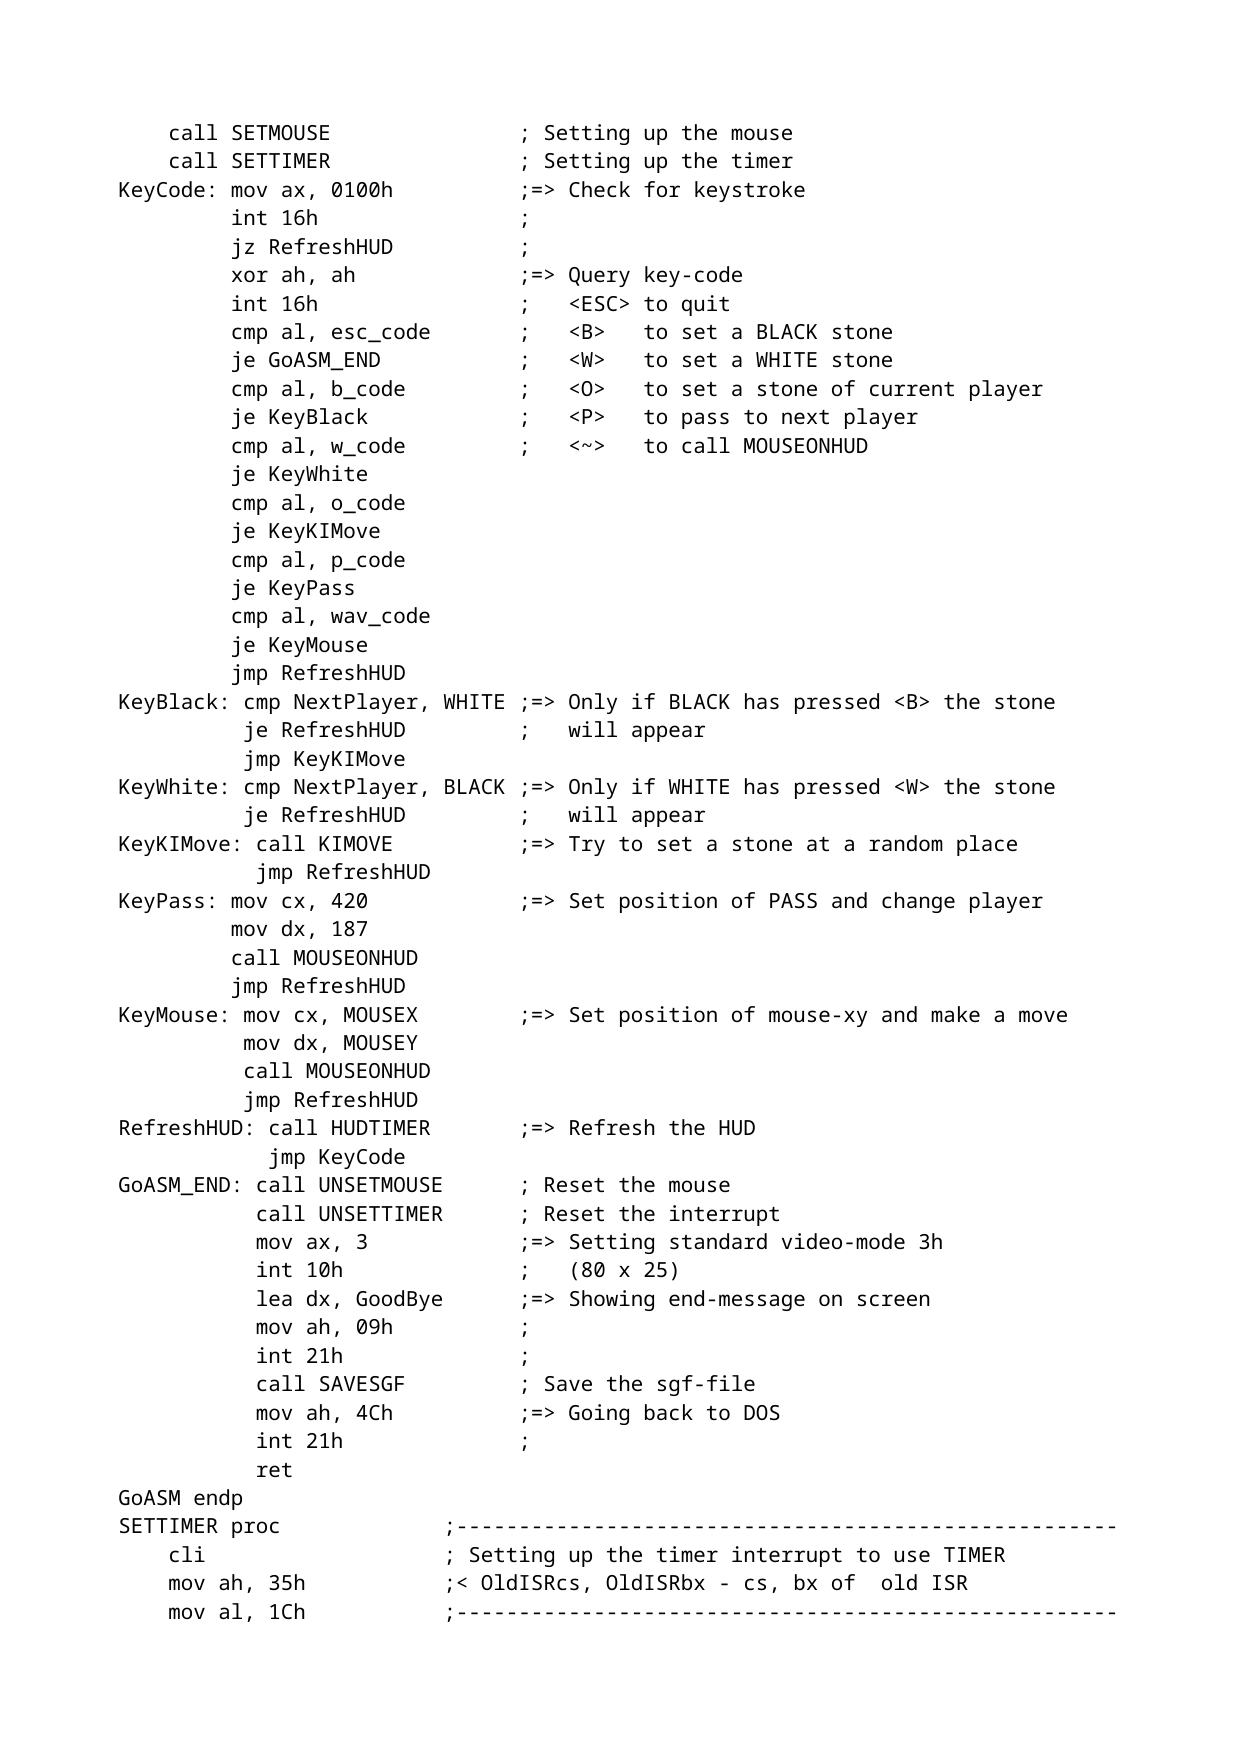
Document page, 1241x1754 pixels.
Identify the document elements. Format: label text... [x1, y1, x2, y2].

text cmp al, wav_code [118, 602, 1122, 630]
text int 16h ; [118, 203, 1122, 232]
text GoASM_END: call UNSETMOUSE ; Reset the mouse [118, 1170, 1122, 1199]
text SETTIMER proc ;----------------------------------------------------- [118, 1512, 1122, 1540]
text je RefreshHUD ; will appear [118, 715, 1122, 744]
text int 21h ; [118, 1426, 1122, 1455]
text mov ah, 4Ch ;=> Going back to DOS [118, 1398, 1122, 1426]
text int 10h ; (80 x 25) [118, 1256, 1122, 1284]
text call MOUSEONHUD [118, 943, 1122, 971]
text cmp al, o_code [118, 488, 1122, 516]
text xor ah, ah ;=> Query key-code [118, 260, 1122, 289]
text KeyPass: mov cx, 420 ;=> Set position of PASS and change player [118, 886, 1122, 914]
text GoASM endp [118, 1483, 1122, 1512]
text call UNSETTIMER ; Reset the interrupt [118, 1199, 1122, 1227]
text KeyBlack: cmp NextPlayer, WHITE ;=> Only if BLACK has pressed <B> the stone [118, 687, 1122, 715]
text jmp KeyCode [118, 1142, 1122, 1170]
text int 16h ; <ESC> to quit [118, 289, 1122, 317]
text mov ax, 3 ;=> Setting standard video-mode 3h [118, 1227, 1122, 1256]
text jz RefreshHUD ; [118, 232, 1122, 260]
text KeyKIMove: call KIMOVE ;=> Try to set a stone at a random place [118, 829, 1122, 857]
text je KeyBlack ; <P> to pass to next player [118, 402, 1122, 431]
text call MOUSEONHUD [118, 1057, 1122, 1085]
text je KeyMouse [118, 630, 1122, 658]
text cmp al, p_code [118, 545, 1122, 573]
text call SETTIMER ; Setting up the timer [118, 147, 1122, 175]
text lea dx, GoodBye ;=> Showing end-message on screen [118, 1284, 1122, 1312]
text int 21h ; [118, 1341, 1122, 1369]
text jmp RefreshHUD [118, 658, 1122, 687]
text je RefreshHUD ; will appear [118, 801, 1122, 829]
text je GoASM_END ; <W> to set a WHITE stone [118, 346, 1122, 374]
text cmp al, esc_code ; <B> to set a BLACK stone [118, 317, 1122, 346]
text jmp RefreshHUD [118, 857, 1122, 886]
text KeyWhite: cmp NextPlayer, BLACK ;=> Only if WHITE has pressed <W> the stone [118, 772, 1122, 801]
text je KeyKIMove [118, 516, 1122, 545]
text jmp RefreshHUD [118, 971, 1122, 1000]
text KeyCode: mov ax, 0100h ;=> Check for keystroke [118, 175, 1122, 203]
text cmp al, b_code ; <O> to set a stone of current player [118, 374, 1122, 402]
text cmp al, w_code ; <~> to call MOUSEONHUD [118, 431, 1122, 459]
text KeyMouse: mov cx, MOUSEX ;=> Set position of mouse-xy and make a move [118, 1000, 1122, 1028]
text cli ; Setting up the timer interrupt to use TIMER [118, 1540, 1122, 1568]
text call SAVESGF ; Save the sgf-file [118, 1369, 1122, 1398]
text ret [118, 1455, 1122, 1483]
text je KeyWhite [118, 459, 1122, 488]
text jmp KeyKIMove [118, 744, 1122, 772]
text mov dx, 187 [118, 914, 1122, 943]
text mov ah, 09h ; [118, 1312, 1122, 1341]
text call SETMOUSE ; Setting up the mouse [118, 118, 1122, 147]
text RefreshHUD: call HUDTIMER ;=> Refresh the HUD [118, 1113, 1122, 1142]
text jmp RefreshHUD [118, 1085, 1122, 1113]
text je KeyPass [118, 573, 1122, 602]
text mov al, 1Ch ;----------------------------------------------------- [118, 1597, 1122, 1625]
text mov dx, MOUSEY [118, 1028, 1122, 1057]
text mov ah, 35h ;< OldISRcs, OldISRbx - cs, bx of old ISR [118, 1568, 1122, 1597]
